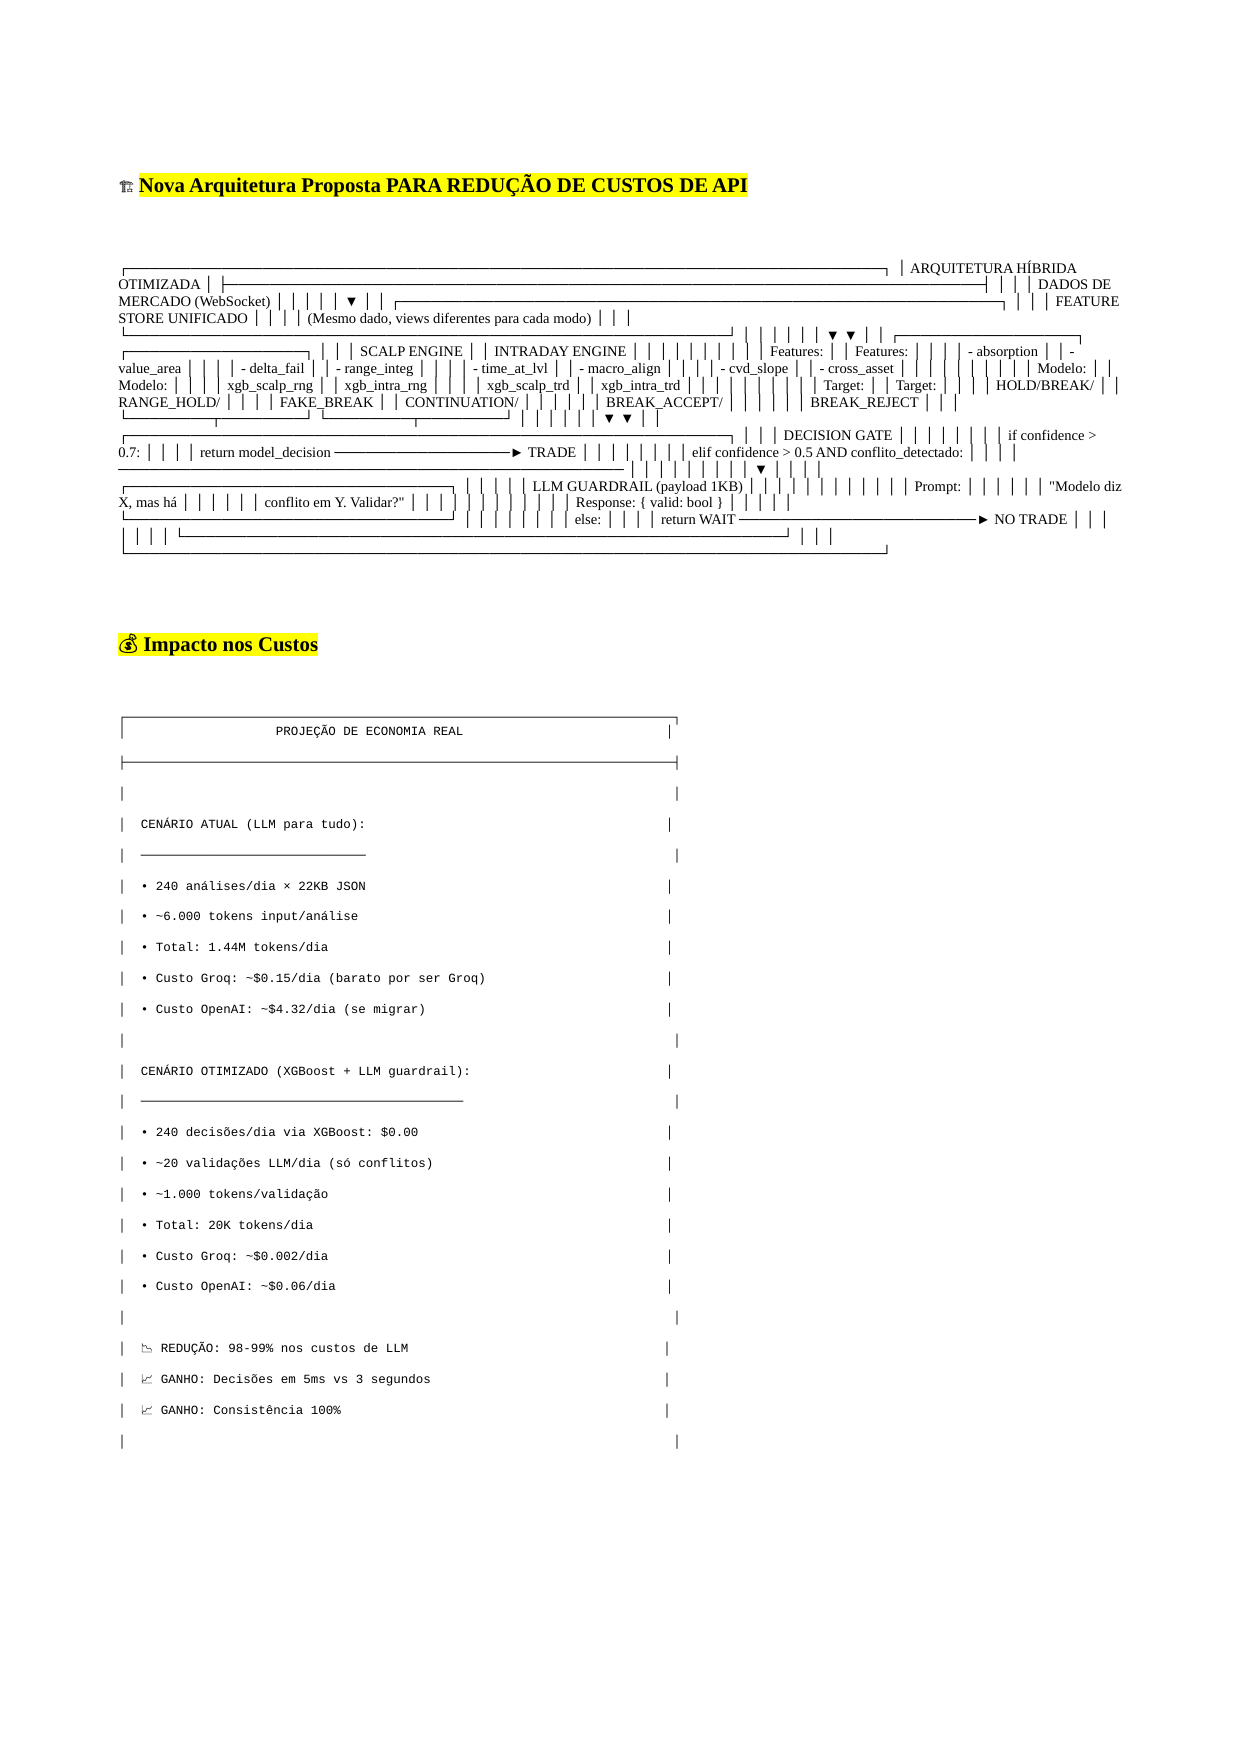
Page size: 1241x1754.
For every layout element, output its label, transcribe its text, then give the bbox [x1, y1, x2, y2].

text │ • Custo OpenAI: ~$4.32/dia (se migrar) │ [122, 1003, 668, 1017]
text │ • Custo OpenAI: ~$0.06/dia │ [669, 1280, 1122, 1294]
text │ • Custo Groq: ~$0.15/dia (barato por ser Groq) │ [669, 972, 1122, 986]
text │ • Custo OpenAI: ~$0.06/dia │ [122, 1280, 668, 1294]
text │ 📉 REDUÇÃO: 98-99% nos custos de LLM │ [667, 1342, 1122, 1356]
text │ ─────────────────────────────────────────── │ [122, 1095, 676, 1109]
text │ │ [677, 1034, 1122, 1048]
text │ • Custo Groq: ~$0.002/dia │ [118, 1249, 1122, 1264]
text │ • 240 decisões/dia via XGBoost: $0.00 │ [122, 1126, 668, 1140]
text │ ────────────────────────────── │ [122, 849, 676, 863]
text │ │ [122, 1034, 676, 1048]
text ├─────────────────────────────────────────────────────────────────────────┤ [122, 756, 676, 762]
text │ PROJEÇÃO DE ECONOMIA REAL │ [122, 725, 668, 739]
text │ 📉 REDUÇÃO: 98-99% nos custos de LLM │ [122, 1342, 666, 1356]
text ┌─────────────────────────────────────────────────────────────────────────┐ │ ARQUITETURA HÍBRIDA OTIMIZADA │ ├─────────────────────────────────────────────────────────────────────────┤ │ │ │ DADOS DE MERCADO (WebSocket) │ │ │ │ │ ▼ │ │ ┌──────────────────────────────────────────────────────────┐ │ │ │ FEATURE STORE UNIFICADO │ │ │ │ (Mesmo dado, views diferentes para cada modo) │ │ │ └──────────────────────────────────────────────────────────┘ │ │ │ │ │ │ ▼ ▼ │ │ ┌─────────────────┐ ┌─────────────────┐ │ │ │ SCALP ENGINE │ │ INTRADAY ENGINE │ │ │ │ │ │ │ │ │ │ Features: │ │ Features: │ │ │ │ - absorption │ │ - value_area │ │ │ │ - delta_fail │ │ - range_integ │ │ │ │ - time_at_lvl │ │ - macro_align │ │ │ │ - cvd_slope │ │ - cross_asset │ │ │ │ │ │ │ │ │ │ Modelo: │ │ Modelo: │ │ │ │ xgb_scalp_rng │ │ xgb_intra_rng │ │ │ │ xgb_scalp_trd │ │ xgb_intra_trd │ │ │ │ │ │ │ │ │ │ Target: │ │ Target: │ │ │ │ HOLD/BREAK/ │ │ RANGE_HOLD/ │ │ │ │ FAKE_BREAK │ │ CONTINUATION/ │ │ │ │ │ │ BREAK_ACCEPT/ │ │ │ │ │ │ BREAK_REJECT │ │ │ └────────┬────────┘ └────────┬────────┘ │ │ │ │ │ │ ▼ ▼ │ │ ┌──────────────────────────────────────────────────────────┐ │ │ │ DECISION GATE │ │ │ │ │ │ │ │ if confidence > 0.7: │ │ │ │ return model_decision ─────────────────► TRADE │ │ │ │ │ │ │ │ elif confidence > 0.5 AND conflito_detectado: │ │ │ │ ───────────────────────────────────────────────── │ │ │ │ │ │ │ │ │ ▼ │ │ │ │ ┌───────────────────────────────┐ │ │ │ │ │ LLM GUARDRAIL (payload 1KB) │ │ │ │ │ │ │ │ │ │ │ │ Prompt: │ │ │ │ │ │ "Modelo diz X, mas há │ │ │ │ │ │ conflito em Y. Validar?" │ │ │ │ │ │ │ │ │ │ │ │ Response: { valid: bool } │ │ │ │ │ └───────────────────────────────┘ │ │ │ │ │ │ │ │ else: │ │ │ │ return WAIT ───────────────────────► NO TRADE │ │ │ │ │ │ │ └──────────────────────────────────────────────────────────┘ │ │ │ └─────────────────────────────────────────────────────────────────────────┘ [118, 259, 1122, 578]
text │ • Total: 1.44M tokens/dia │ [122, 941, 668, 955]
text │ • Total: 1.44M tokens/dia │ [669, 941, 1122, 955]
text │ CENÁRIO ATUAL (LLM para tudo): │ [122, 818, 668, 832]
subtitle 💰 Impacto nos Custos [118, 632, 1122, 656]
text │ • ~1.000 tokens/validação │ [122, 1188, 668, 1202]
text │ 📈 GANHO: Consistência 100% │ [122, 1404, 666, 1418]
text ├─────────────────────────────────────────────────────────────────────────┤ [122, 763, 676, 770]
text ┌─────────────────────────────────────────────────────────────────────────┐ [118, 711, 1122, 725]
text │ • Custo Groq: ~$0.15/dia (barato por ser Groq) │ [122, 972, 668, 986]
text │ │ [122, 787, 676, 801]
text │ ─────────────────────────────────────────── │ [677, 1095, 1122, 1109]
text │ CENÁRIO ATUAL (LLM para tudo): │ [669, 818, 1122, 832]
text │ • Custo OpenAI: ~$4.32/dia (se migrar) │ [669, 1003, 1122, 1017]
text │ 📈 GANHO: Decisões em 5ms vs 3 segundos │ [122, 1373, 666, 1387]
text │ • ~1.000 tokens/validação │ [669, 1188, 1122, 1202]
text │ 📈 GANHO: Consistência 100% │ [667, 1404, 1122, 1418]
text │ • Total: 20K tokens/dia │ [122, 1219, 668, 1233]
text │ CENÁRIO OTIMIZADO (XGBoost + LLM guardrail): │ [118, 1064, 1122, 1079]
text │ PROJEÇÃO DE ECONOMIA REAL │ [669, 725, 1122, 739]
text │ │ [677, 787, 1122, 801]
subtitle 🏗️ Nova Arquitetura Proposta PARA REDUÇÃO DE CUSTOS DE API [118, 172, 1122, 197]
text │ • ~20 validações LLM/dia (só conflitos) │ [122, 1157, 668, 1171]
text │ │ [122, 1311, 676, 1325]
text │ • 240 análises/dia × 22KB JSON │ [118, 879, 1122, 894]
text │ • Total: 20K tokens/dia │ [669, 1219, 1122, 1233]
text │ │ [677, 1311, 1122, 1325]
text │ • ~6.000 tokens input/análise │ [669, 910, 1122, 924]
text │ • ~6.000 tokens input/análise │ [122, 910, 668, 924]
text │ ────────────────────────────── │ [677, 849, 1122, 863]
text ├─────────────────────────────────────────────────────────────────────────┤ [677, 756, 1122, 770]
text │ │ [118, 1434, 1122, 1449]
text │ • 240 decisões/dia via XGBoost: $0.00 │ [669, 1126, 1122, 1140]
text │ 📈 GANHO: Decisões em 5ms vs 3 segundos │ [667, 1373, 1122, 1387]
text │ • ~20 validações LLM/dia (só conflitos) │ [669, 1157, 1122, 1171]
